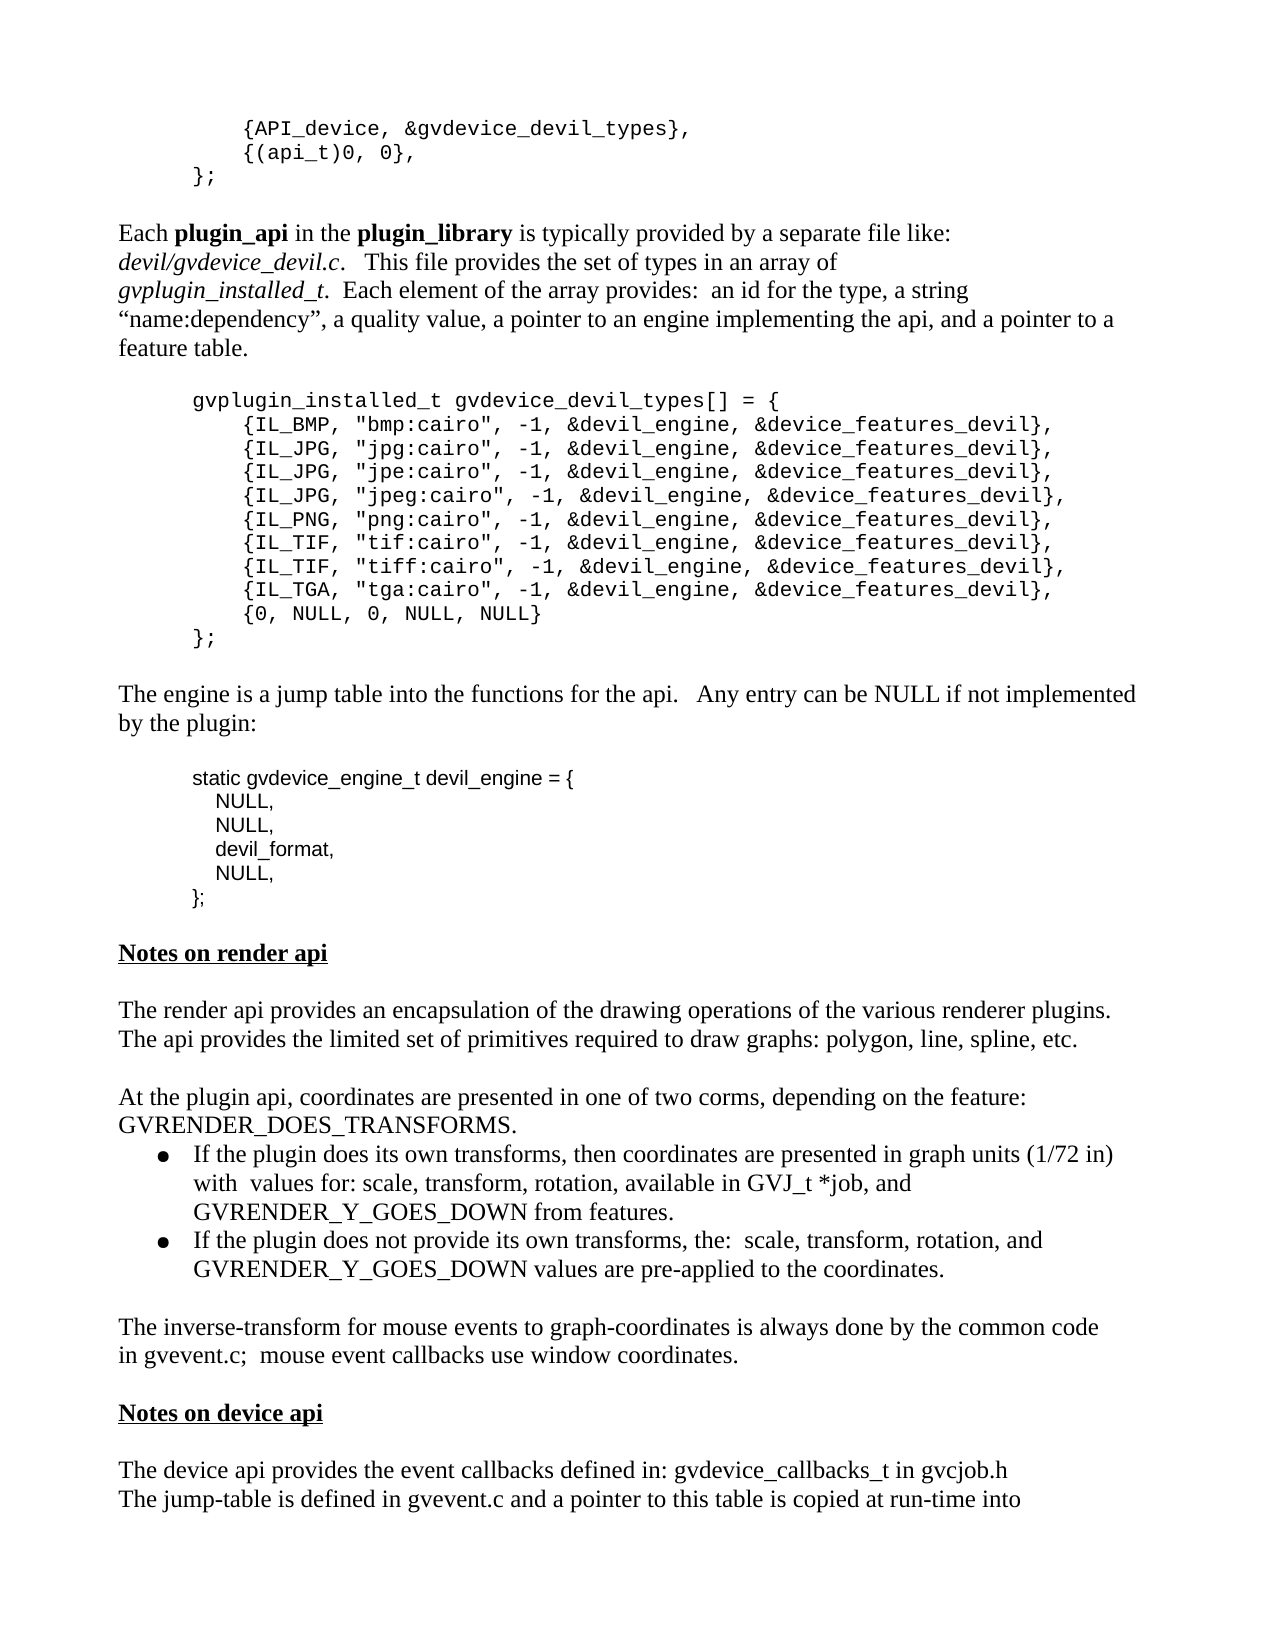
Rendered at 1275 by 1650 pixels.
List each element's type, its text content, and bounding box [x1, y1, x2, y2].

text The device api provides the event callbacks defined in: gvdevice_callbacks_t in gvcjob.h [118, 1455, 1157, 1484]
text }; [192, 627, 1157, 650]
text gvplugin_installed_t gvdevice_devil_types[] = { [192, 390, 1157, 414]
text The jump-table is defined in gvevent.c and a pointer to this table is copied at run-time into [118, 1484, 1157, 1513]
text {IL_TGA, "tga:cairo", -1, &devil_engine, &device_features_devil}, [192, 579, 1157, 603]
text }; [192, 165, 1157, 189]
text At the plugin api, coordinates are presented in one of two corms, depending on the feature: GVRENDER_DOES_TRANSFORMS. [118, 1082, 1157, 1139]
text {IL_TIF, "tiff:cairo", -1, &devil_engine, &device_features_devil}, [192, 556, 1157, 579]
list If the plugin does not provide its own transforms, the: scale, transform, rotation, and GVRENDER_Y_GOES_DOWN values are pre-applied to the coordinates. [156, 1225, 1157, 1283]
text NULL, [192, 789, 1157, 813]
text Each plugin_api in the plugin_library is typically provided by a separate file like: devil/gvdevice_devil.c. This file provides the set of types in an array of [118, 218, 1157, 275]
text NULL, [192, 861, 1157, 885]
text {(api_t)0, 0}, [192, 142, 1157, 165]
text NULL, [192, 813, 1157, 837]
text {IL_BMP, "bmp:cairo", -1, &devil_engine, &device_features_devil}, [192, 414, 1157, 438]
text in gvevent.c; mouse event callbacks use window coordinates. [118, 1340, 1157, 1369]
list If the plugin does its own transforms, then coordinates are presented in graph units (1/72 in) with values for: scale, transform, rotation, available in GVJ_t *job, and GVRENDER_Y_GOES_DOWN from features. [156, 1139, 1157, 1225]
text The api provides the limited set of primitives required to draw graphs: polygon, line, spline, etc. [118, 1024, 1157, 1053]
text }; [192, 885, 1157, 909]
text The inverse-transform for mouse events to graph-coordinates is always done by the common code [118, 1312, 1157, 1340]
text {IL_JPG, "jpe:cairo", -1, &devil_engine, &device_features_devil}, [192, 461, 1157, 485]
text devil_format, [192, 837, 1157, 861]
text gvplugin_installed_t. Each element of the array provides: an id for the type, a string “name:dependency”, a quality value, a pointer to an engine implementing the api, and a pointer to a feature table. [118, 275, 1157, 362]
text Notes on device api [118, 1398, 1157, 1427]
text {IL_JPG, "jpeg:cairo", -1, &devil_engine, &device_features_devil}, [192, 485, 1157, 508]
text {0, NULL, 0, NULL, NULL} [192, 603, 1157, 627]
text Notes on render api [118, 938, 1157, 967]
text static gvdevice_engine_t devil_engine = { [192, 765, 1157, 789]
text {IL_JPG, "jpg:cairo", -1, &devil_engine, &device_features_devil}, [192, 438, 1157, 461]
text {IL_PNG, "png:cairo", -1, &devil_engine, &device_features_devil}, [192, 508, 1157, 532]
text {API_device, &gvdevice_devil_types}, [192, 118, 1157, 142]
text {IL_TIF, "tif:cairo", -1, &devil_engine, &device_features_devil}, [192, 532, 1157, 556]
text The engine is a jump table into the functions for the api. Any entry can be NULL if not implemented by the plugin: [118, 679, 1157, 737]
text The render api provides an encapsulation of the drawing operations of the various renderer plugins. [118, 995, 1157, 1024]
